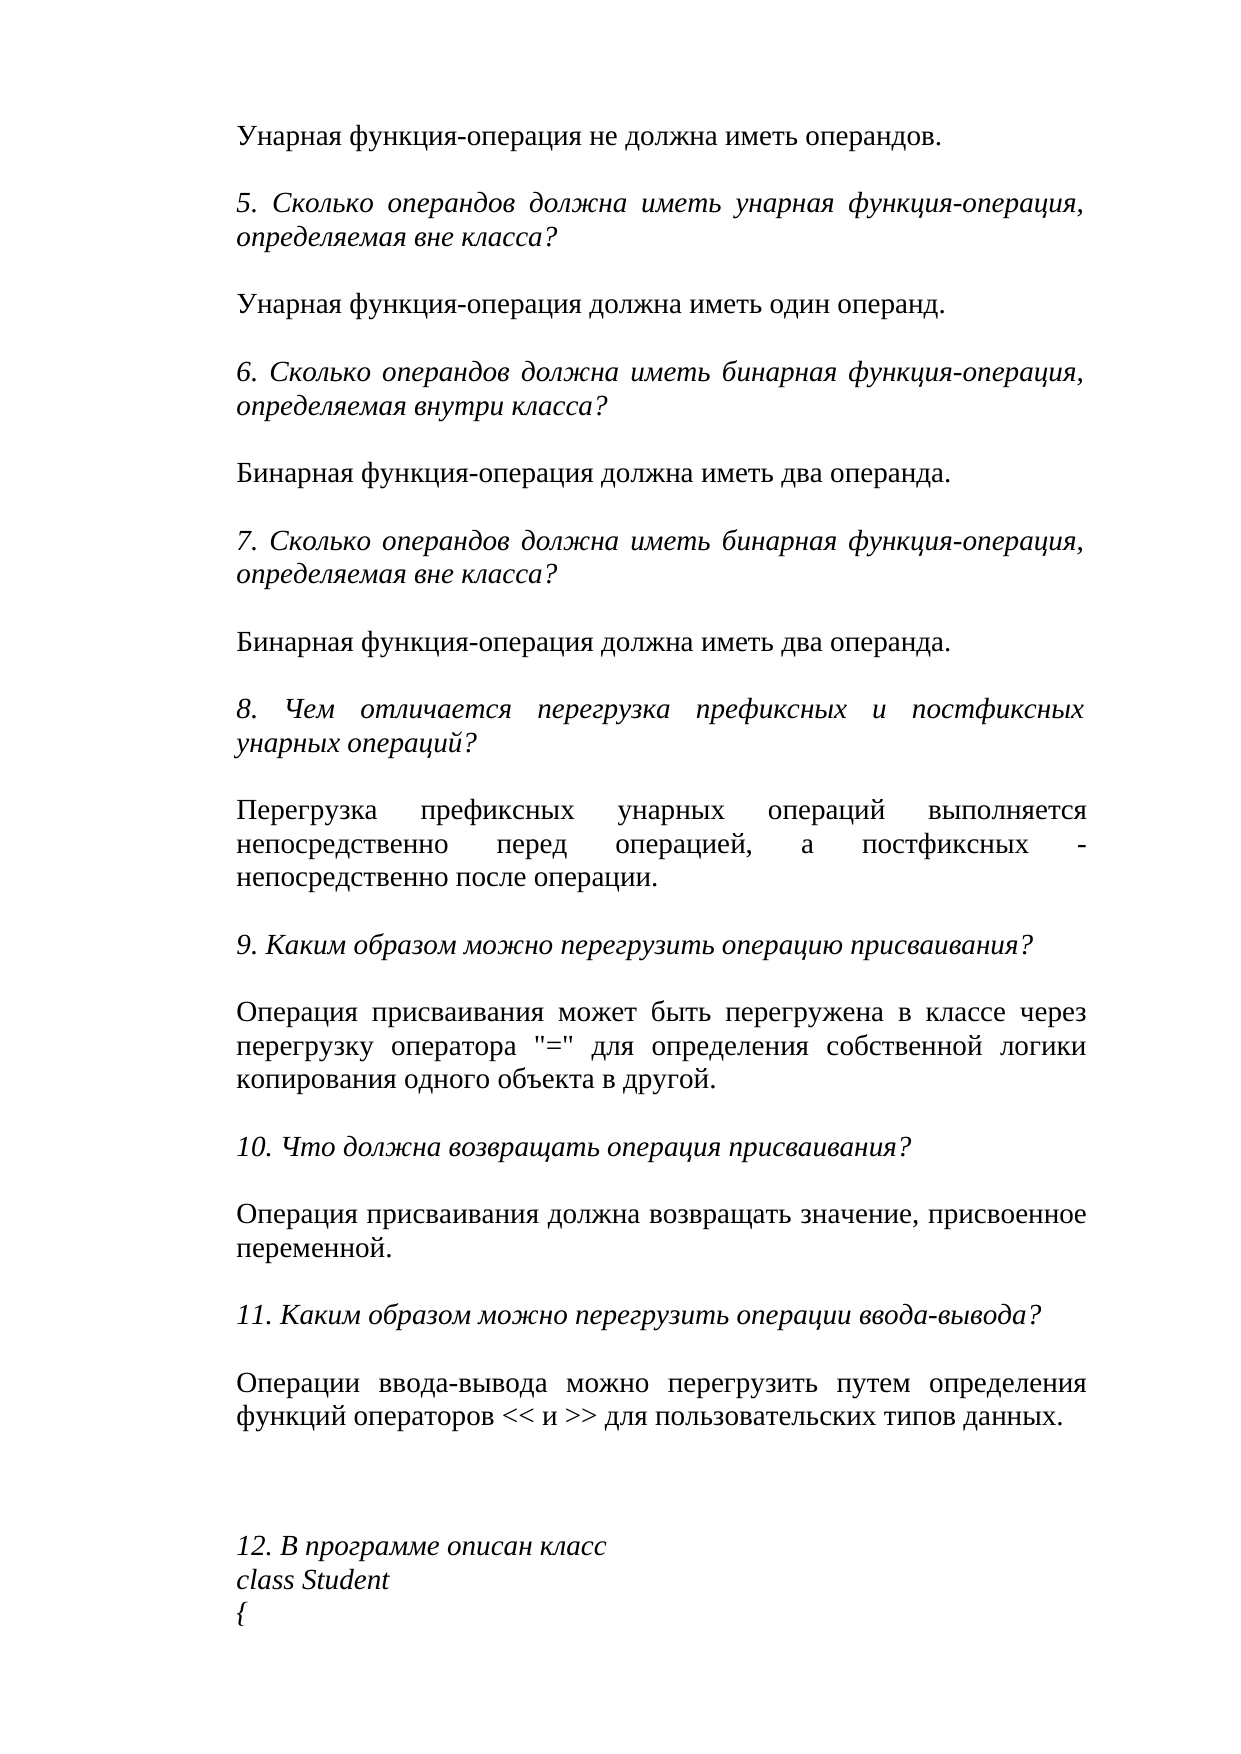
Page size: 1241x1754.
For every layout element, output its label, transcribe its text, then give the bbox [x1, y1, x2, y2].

text 8. Чем отличается перегрузка префиксных и постфиксных унарных операций? [236, 691, 1087, 758]
text { [236, 1596, 1087, 1629]
text Унарная функция-операция не должна иметь операндов. [236, 118, 1087, 152]
text Бинарная функция-операция должна иметь два операнда. [236, 455, 1087, 489]
text Бинарная функция-операция должна иметь два операнда. [236, 624, 1087, 657]
text Операция присваивания должна возвращать значение, присвоенное переменной. [236, 1196, 1087, 1263]
text 12. В программе описан класс [236, 1528, 1087, 1562]
text 11. Каким образом можно перегрузить операции ввода-вывода? [236, 1297, 1087, 1331]
text Операция присваивания может быть перегружена в классе через перегрузку оператора "=" для определения собственной логики копирования одного объекта в другой. [236, 994, 1087, 1095]
text Перегрузка префиксных унарных операций выполняется непосредственно перед операцией, а постфиксных - непосредственно после операции. [236, 792, 1087, 893]
text 10. Что должна возвращать операция присваивания? [236, 1129, 1087, 1162]
text 9. Каким образом можно перегрузить операцию присваивания? [236, 927, 1087, 960]
text Операции ввода-вывода можно перегрузить путем определения функций операторов << и >> для пользовательских типов данных. [236, 1365, 1087, 1432]
text 5. Сколько операндов должна иметь унарная функция-операция, определяемая вне класса? [236, 186, 1087, 253]
text 6. Сколько операндов должна иметь бинарная функция-операция, определяемая внутри класса? [236, 354, 1087, 421]
text class Student [236, 1562, 1087, 1595]
text 7. Сколько операндов должна иметь бинарная функция-операция, определяемая вне класса? [236, 523, 1087, 590]
text Унарная функция-операция должна иметь один операнд. [236, 287, 1087, 320]
